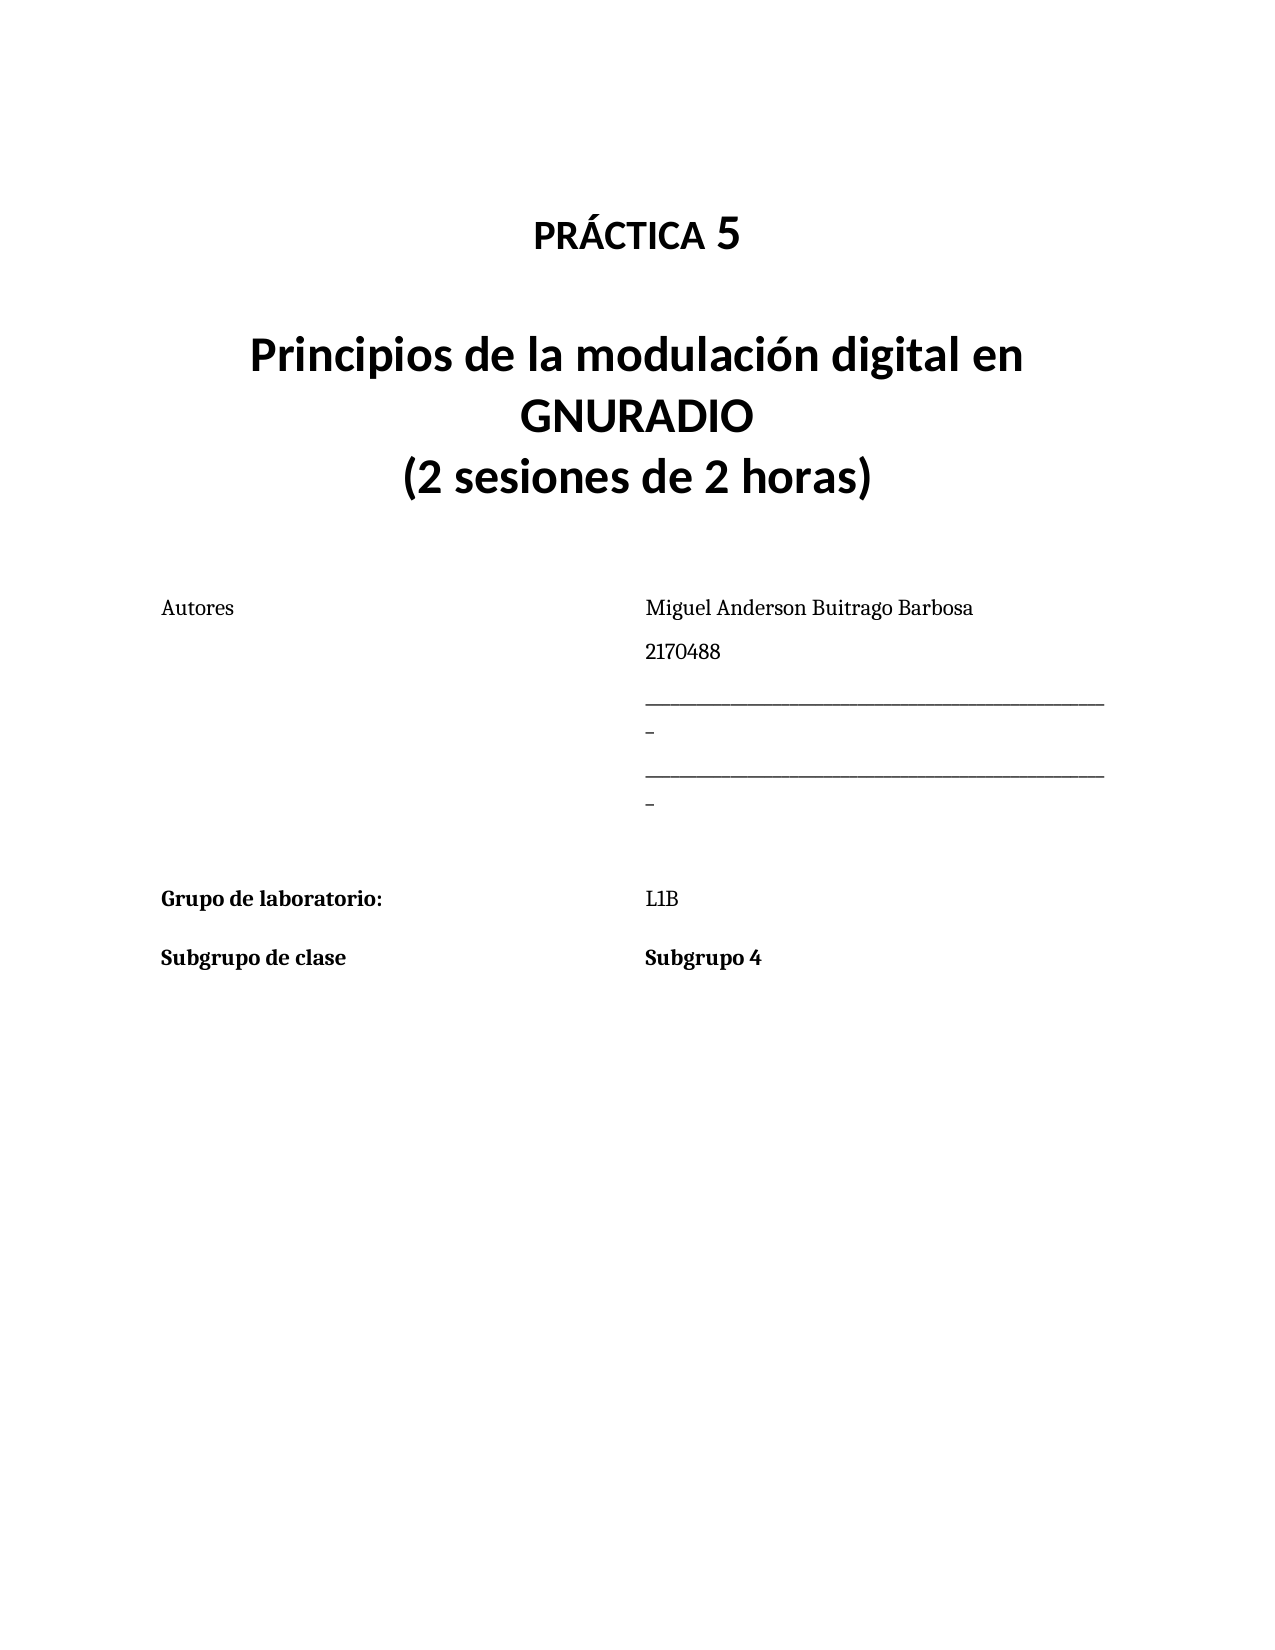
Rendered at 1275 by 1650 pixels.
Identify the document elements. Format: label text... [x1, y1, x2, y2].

table_header Autores [150, 595, 634, 827]
table_header Grupo de laboratorio: [150, 871, 634, 930]
text (2 sesiones de 2 horas) [150, 445, 1125, 506]
table_header Miguel Anderson Buitrago Barbosa 2170488 [634, 595, 1124, 683]
table_cell _______________________________________________________ [634, 683, 1124, 755]
table_header L1B [634, 871, 1124, 930]
table_cell _______________________________________________________ [634, 755, 1124, 827]
text PRÁCTICA 5 [150, 201, 1125, 262]
table_cell Subgrupo 4 [634, 930, 1124, 989]
text Principios de la modulación digital en GNURADIO [150, 323, 1125, 445]
table_cell Subgrupo de clase [150, 930, 634, 989]
